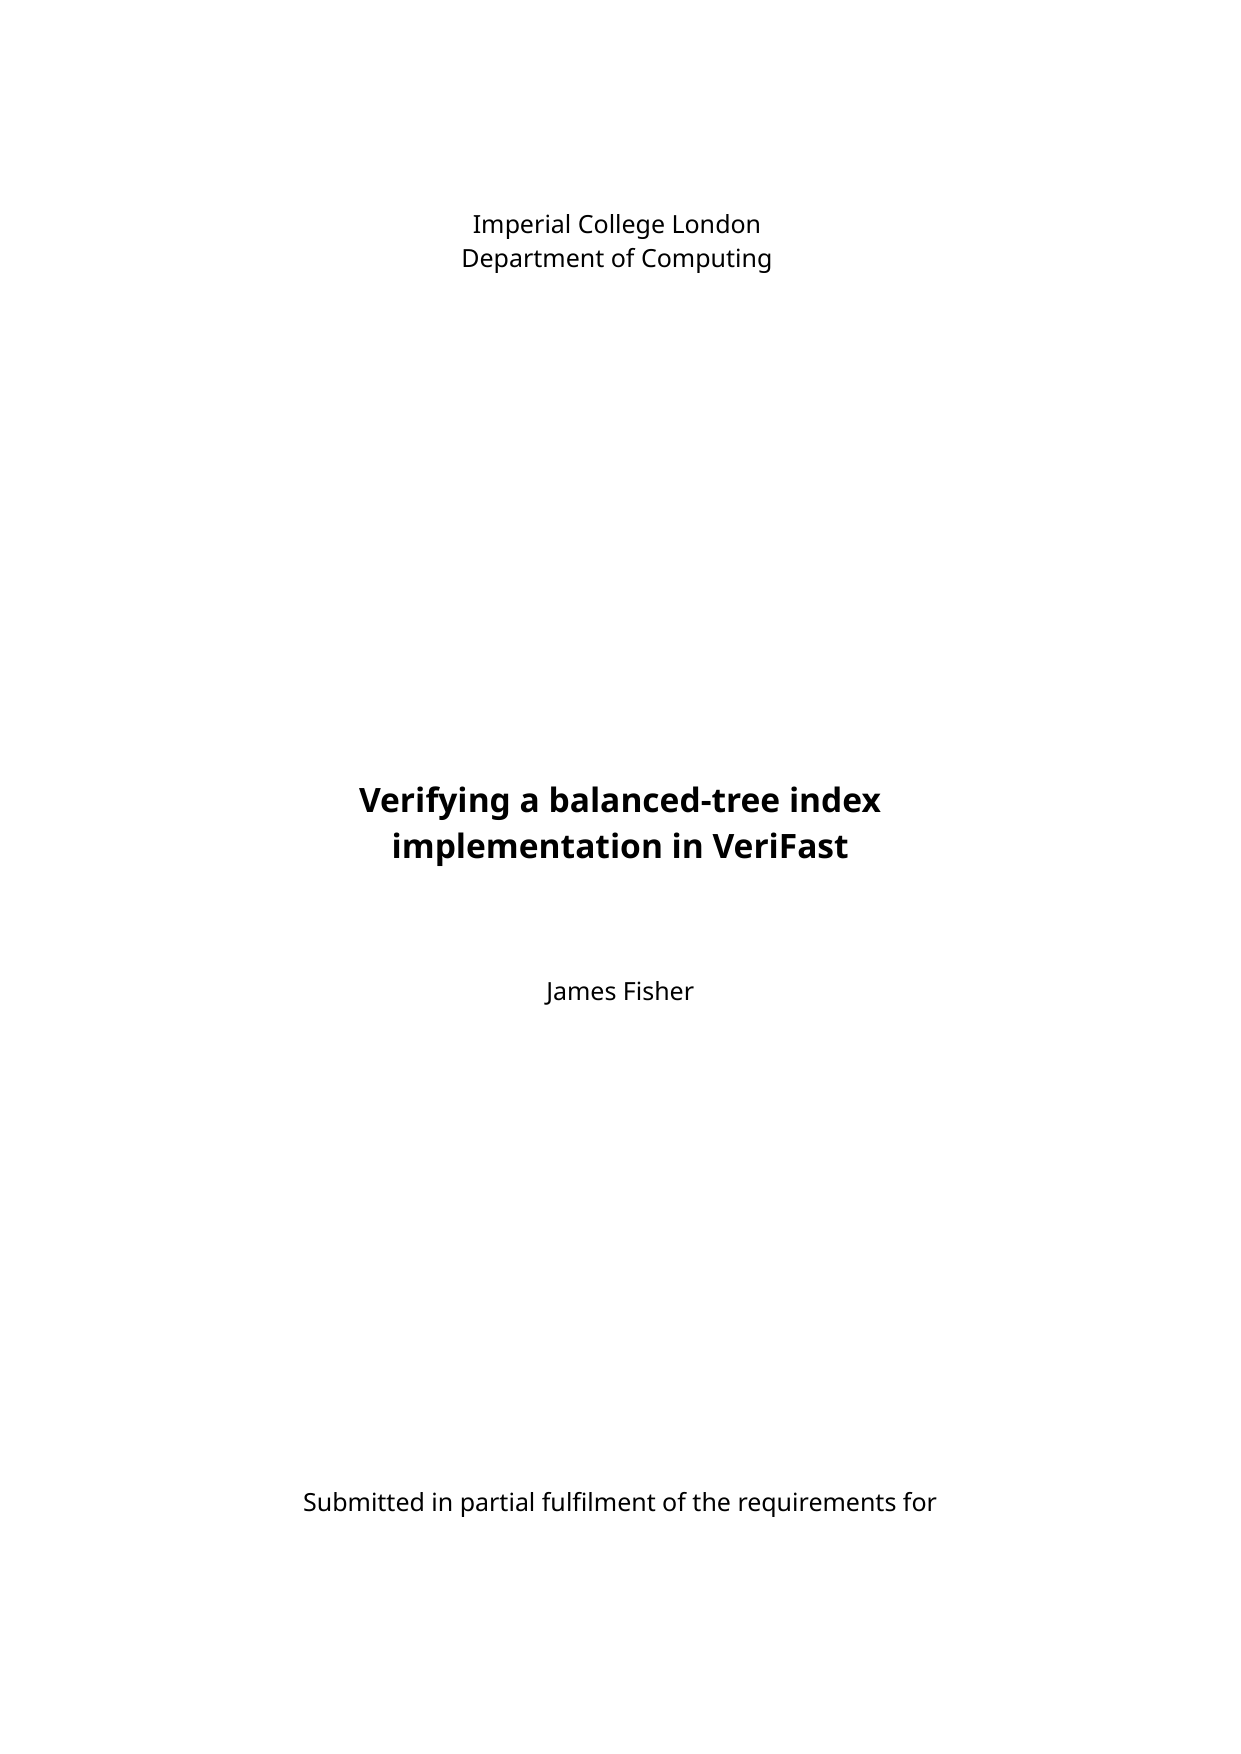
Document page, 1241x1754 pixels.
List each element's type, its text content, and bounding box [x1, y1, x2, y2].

text Submitted in partial fulﬁlment of the requirements for [207, 1485, 1033, 1519]
text Imperial College London [207, 207, 1033, 241]
subtitle Verifying a balanced-tree index implementation in VeriFast [207, 777, 1033, 868]
text Department of Computing [207, 241, 1033, 275]
text James Fisher [207, 974, 1033, 1008]
